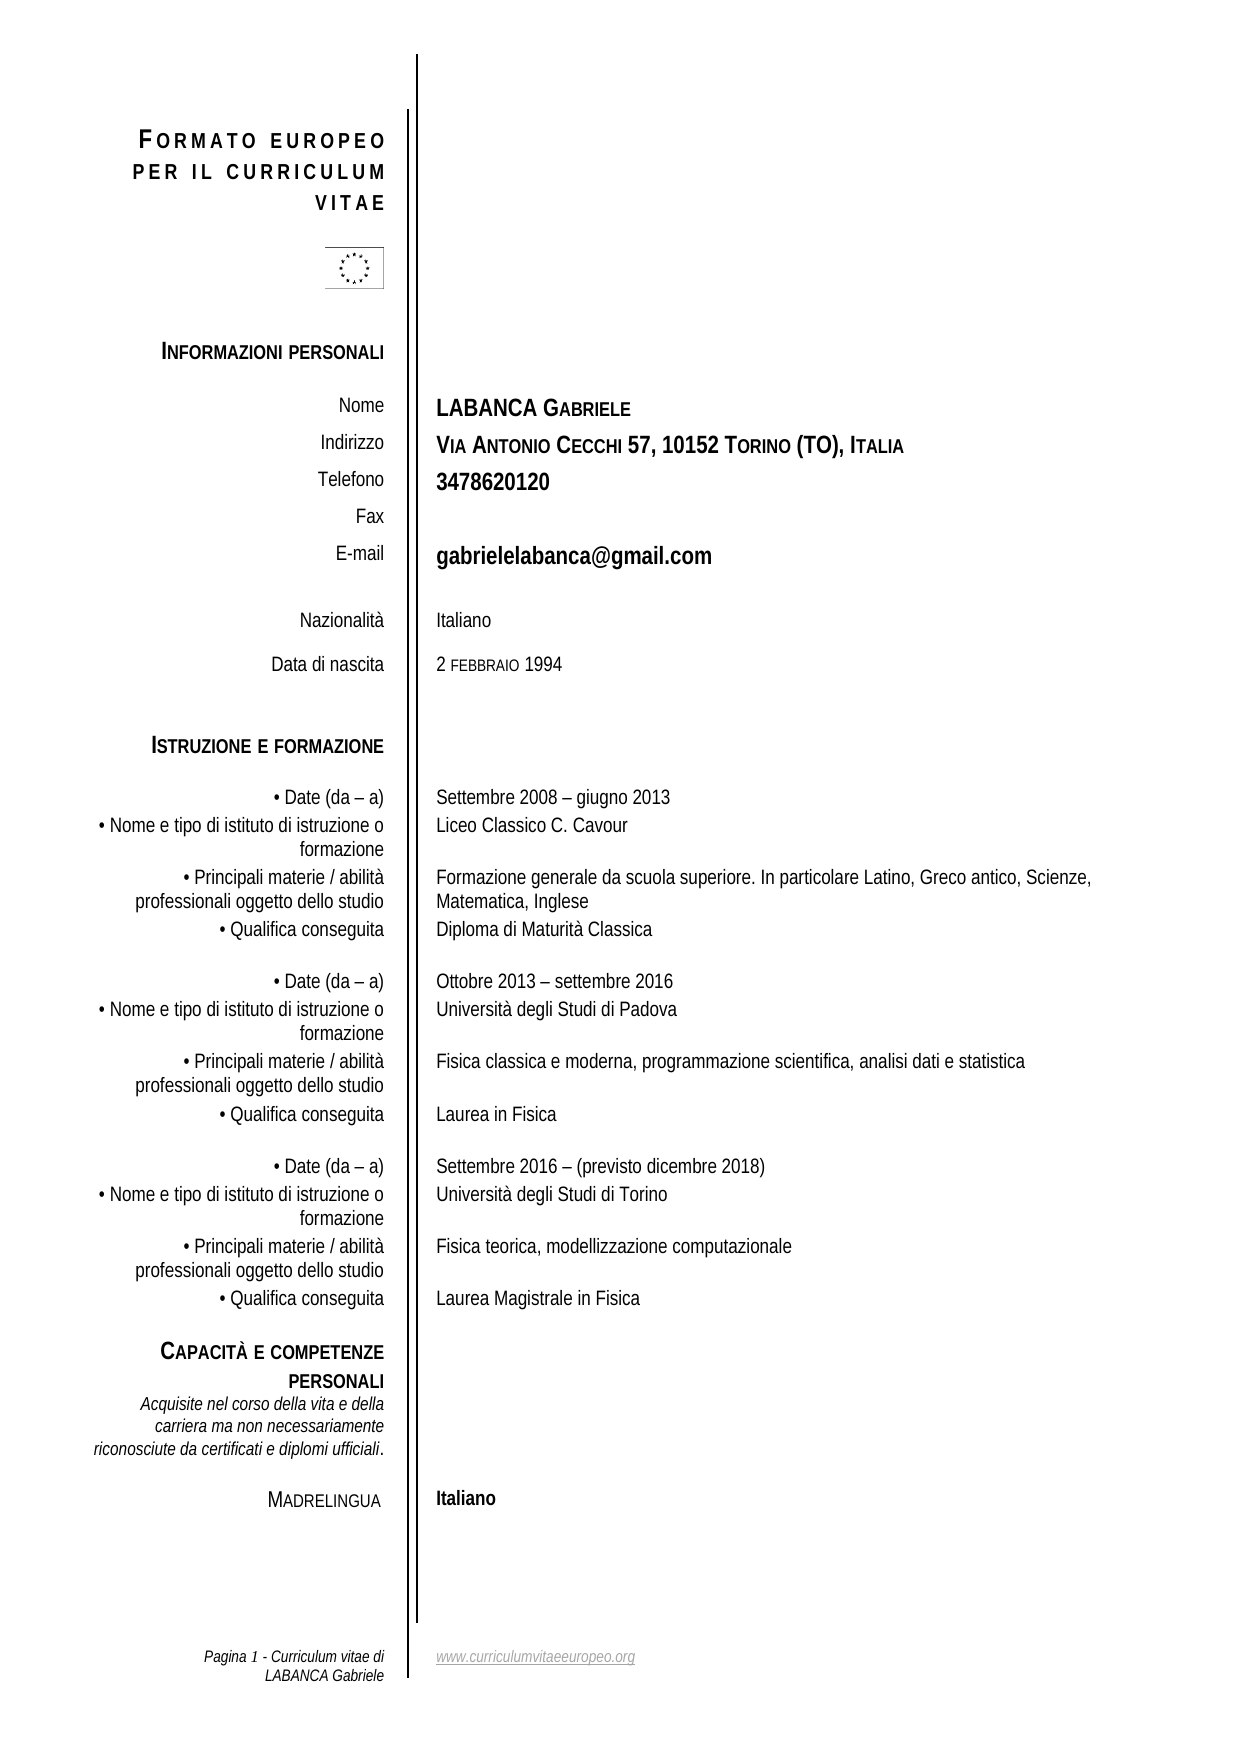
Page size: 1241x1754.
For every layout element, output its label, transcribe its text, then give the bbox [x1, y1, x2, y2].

table_cell [395, 1284, 407, 1312]
table_cell • Principali materie / abilità professionali oggetto dello studio [78, 863, 395, 915]
table_cell [418, 1047, 425, 1099]
table_header [395, 650, 407, 678]
table_cell Formazione generale da scuola superiore. In particolare Latino, Greco antico, Scienze, Matematica, Inglese [425, 863, 1178, 915]
table_cell [418, 426, 425, 463]
table_header Istruzione e formazione [78, 730, 395, 759]
table_cell Università degli Studi di Torino [425, 1180, 1178, 1232]
table_cell [395, 915, 407, 943]
table_header Settembre 2008 – giugno 2013 [425, 783, 1178, 811]
table_header Nazionalità [78, 606, 395, 634]
table_header • Date (da – a) [78, 783, 395, 811]
table_cell Diploma di Maturità Classica [425, 915, 1178, 943]
table_cell [395, 463, 407, 500]
table_cell [418, 915, 425, 943]
table_header [409, 1484, 416, 1515]
table_cell • Qualifica conseguita [78, 915, 395, 943]
table_cell [395, 811, 407, 863]
table_header [418, 389, 425, 426]
table_cell [418, 1284, 425, 1312]
table_cell E-mail [78, 537, 395, 574]
table_header Madrelingua [78, 1484, 395, 1515]
table_cell [395, 863, 407, 915]
table_header [409, 606, 416, 634]
table_cell Via Antonio Cecchi 57, 10152 Torino (TO), Italia [425, 426, 1178, 463]
table_header Capacità e competenze personali Acquisite nel corso della vita e della carriera ma non necessariamente riconosciute da certificati e diplomi ufficiali. [78, 1336, 395, 1460]
table_header Nome [78, 389, 395, 426]
table_cell • Qualifica conseguita [78, 1099, 395, 1127]
table_cell [409, 463, 416, 500]
table_cell [395, 1180, 407, 1232]
table_header Ottobre 2013 – settembre 2016 [425, 967, 1178, 995]
table_cell [395, 1232, 407, 1284]
table_cell [395, 537, 407, 574]
table_header • Date (da – a) [78, 1151, 395, 1179]
table_cell [409, 995, 416, 1047]
table_cell [418, 463, 425, 500]
table_header [395, 1484, 407, 1515]
table_cell gabrielelabanca@gmail.com [425, 537, 1178, 574]
table_header [409, 967, 416, 995]
table_cell • Nome e tipo di istituto di istruzione o formazione [78, 1180, 395, 1232]
table_cell • Qualifica conseguita [78, 1284, 395, 1312]
table_cell [409, 1099, 416, 1127]
table_cell Telefono [78, 463, 395, 500]
table_header [395, 389, 407, 426]
table_header Settembre 2016 – (previsto dicembre 2018) [425, 1151, 1178, 1179]
table_cell [409, 426, 416, 463]
table_header LABANCA Gabriele [425, 389, 1178, 426]
table_cell [418, 1099, 425, 1127]
table_cell [409, 537, 416, 574]
table_header [418, 650, 425, 678]
table_cell [418, 863, 425, 915]
table_cell [409, 1284, 416, 1312]
table_header [409, 650, 416, 678]
table_header Italiano [425, 1484, 1178, 1515]
table_cell [409, 1180, 416, 1232]
table_cell 3478620120 [425, 463, 1178, 500]
table_header Data di nascita [78, 650, 395, 678]
table_cell [418, 811, 425, 863]
table_cell Laurea Magistrale in Fisica [425, 1284, 1178, 1312]
table_header [418, 1151, 425, 1179]
table_cell [395, 1099, 407, 1127]
table_cell [395, 500, 407, 537]
table_header [409, 783, 416, 811]
table_cell [409, 500, 416, 537]
table_cell [418, 500, 425, 537]
table_header [395, 1151, 407, 1179]
table_cell Liceo Classico C. Cavour [425, 811, 1178, 863]
table_header [409, 1151, 416, 1179]
table_header Formato europeo per il curriculum vitae [78, 123, 395, 288]
table_header [418, 606, 425, 634]
table_header Informazioni personali [78, 336, 395, 365]
table_header [418, 1484, 425, 1515]
table_header [418, 783, 425, 811]
table_header [395, 783, 407, 811]
table_cell [418, 995, 425, 1047]
table_header • Date (da – a) [78, 967, 395, 995]
table_cell Laurea in Fisica [425, 1099, 1178, 1127]
table_cell Fisica classica e moderna, programmazione scientifica, analisi dati e statistica [425, 1047, 1178, 1099]
table_cell [425, 500, 1178, 537]
table_cell [395, 995, 407, 1047]
table_header Italiano [425, 606, 1178, 634]
table_header [395, 967, 407, 995]
table_cell Indirizzo [78, 426, 395, 463]
table_header 2 febbraio 1994 [425, 650, 1178, 678]
table_cell [395, 1047, 407, 1099]
table_cell • Principali materie / abilità professionali oggetto dello studio [78, 1047, 395, 1099]
table_header [418, 967, 425, 995]
table_cell [418, 1232, 425, 1284]
table_cell [409, 915, 416, 943]
table_cell [409, 811, 416, 863]
table_cell [418, 1180, 425, 1232]
table_cell • Nome e tipo di istituto di istruzione o formazione [78, 995, 395, 1047]
picture [325, 247, 384, 289]
table_cell [395, 426, 407, 463]
table_cell [418, 537, 425, 574]
table_header [409, 389, 416, 426]
table_header [395, 606, 407, 634]
table_cell [409, 1047, 416, 1099]
table_cell • Nome e tipo di istituto di istruzione o formazione [78, 811, 395, 863]
table_cell Università degli Studi di Padova [425, 995, 1178, 1047]
table_cell Fisica teorica, modellizzazione computazionale [425, 1232, 1178, 1284]
table_cell • Principali materie / abilità professionali oggetto dello studio [78, 1232, 395, 1284]
table_cell [409, 1232, 416, 1284]
table_cell [409, 863, 416, 915]
table_cell Fax [78, 500, 395, 537]
